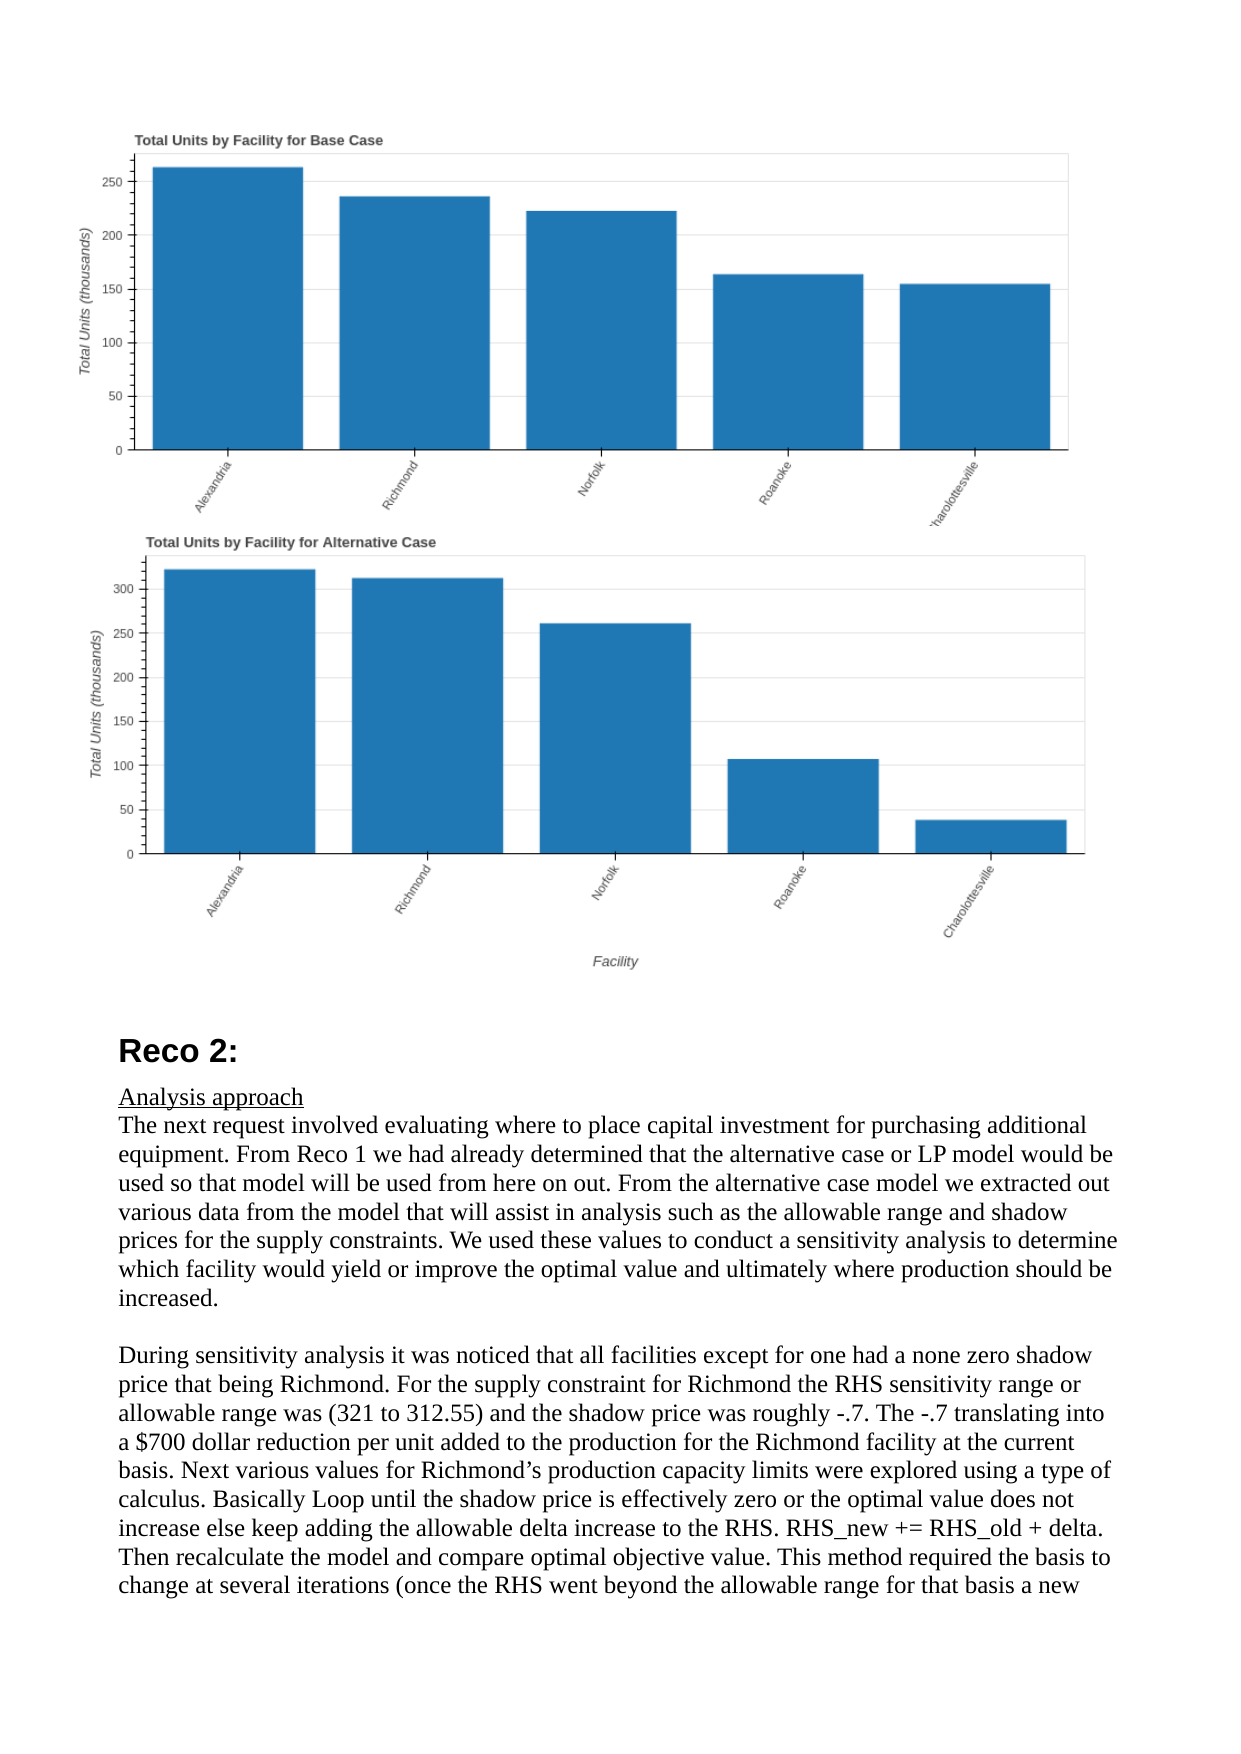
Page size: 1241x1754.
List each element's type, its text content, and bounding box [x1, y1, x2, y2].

picture [74, 123, 1090, 982]
text During sensitivity analysis it was noticed that all facilities except for one had a none zero shadow price that being Richmond. For the supply constraint for Richmond the RHS sensitivity range or allowable range was (321 to 312.55) and the shadow price was roughly -.7. The -.7 translating into a $700 dollar reduction per unit added to the production for the Richmond facility at the current basis. Next various values for Richmond’s production capacity limits were explored using a type of calculus. Basically Loop until the shadow price is effectively zero or the optimal value does not increase else keep adding the allowable delta increase to the RHS. RHS_new += RHS_old + delta. Then recalculate the model and compare optimal objective value. This method required the basis to change at several iterations (once the RHS went beyond the allowable range for that basis a new [118, 1341, 1122, 1599]
subtitle Reco 2: [118, 1031, 1122, 1069]
text Analysis approach [118, 1082, 1122, 1111]
text The next request involved evaluating where to place capital investment for purchasing additional equipment. From Reco 1 we had already determined that the alternative case or LP model would be used so that model will be used from here on out. From the alternative case model we extracted out various data from the model that will assist in analysis such as the allowable range and shadow prices for the supply constraints. We used these values to conduct a sensitivity analysis to determine which facility would yield or improve the optimal value and ultimately where production should be increased. [118, 1111, 1122, 1312]
